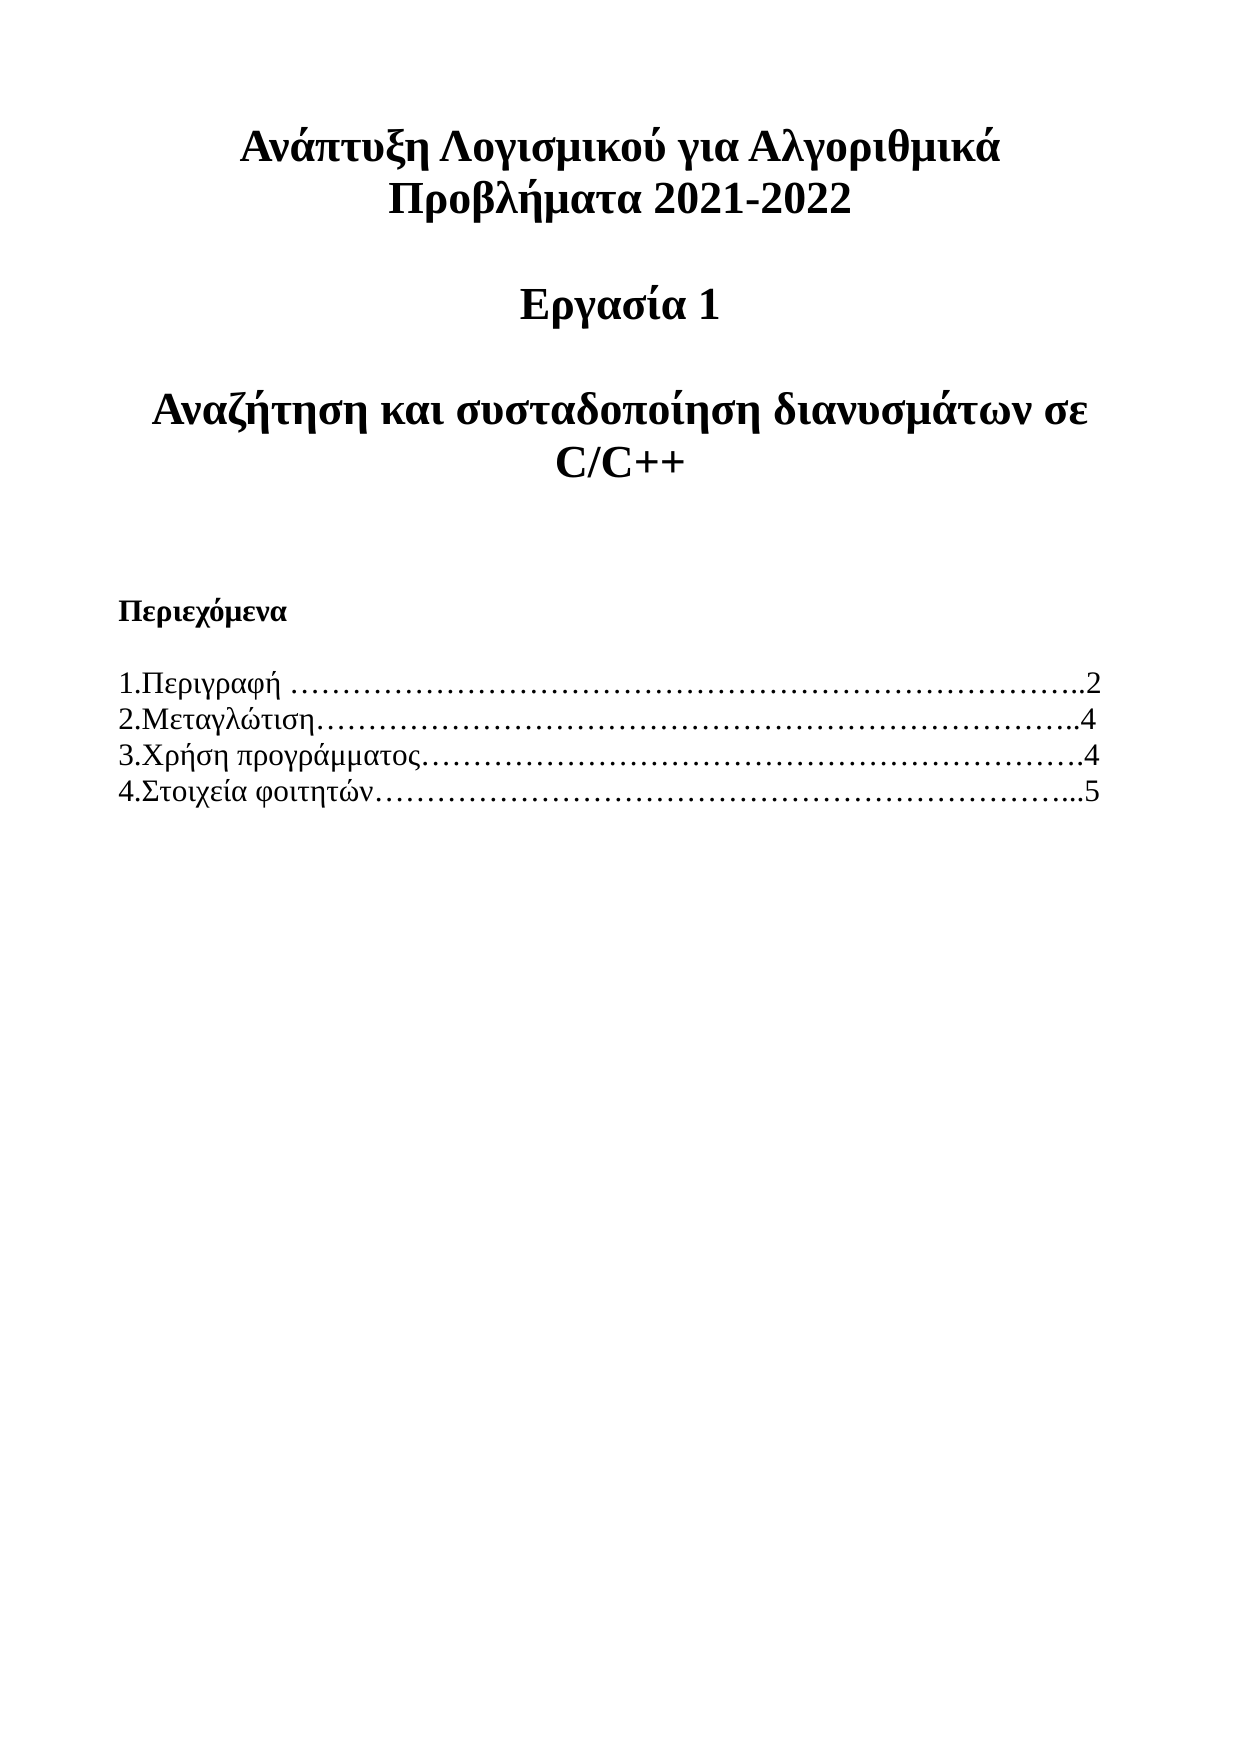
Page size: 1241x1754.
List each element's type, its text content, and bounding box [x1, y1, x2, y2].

text 2.Μεταγλώτιση………………………………………………………………..4 [118, 700, 1122, 736]
text Ανάπτυξη Λογισμικού για Αλγοριθμικά Προβλήματα 2021-2022 [118, 118, 1122, 223]
text 4.Στοιχεία φοιτητών…………………………………………………………...5 [118, 772, 1122, 808]
text 1.Περιγραφή …………………………………………………………………..2 [118, 664, 1122, 700]
text Αναζήτηση και συσταδοποίηση διανυσμάτων σε C/C++ [118, 382, 1122, 487]
text Εργασία 1 [118, 276, 1122, 329]
text Περιεχόμενα [118, 592, 1122, 628]
text 3.Χρήση προγράμματος……………………………………………………….4 [118, 736, 1122, 772]
